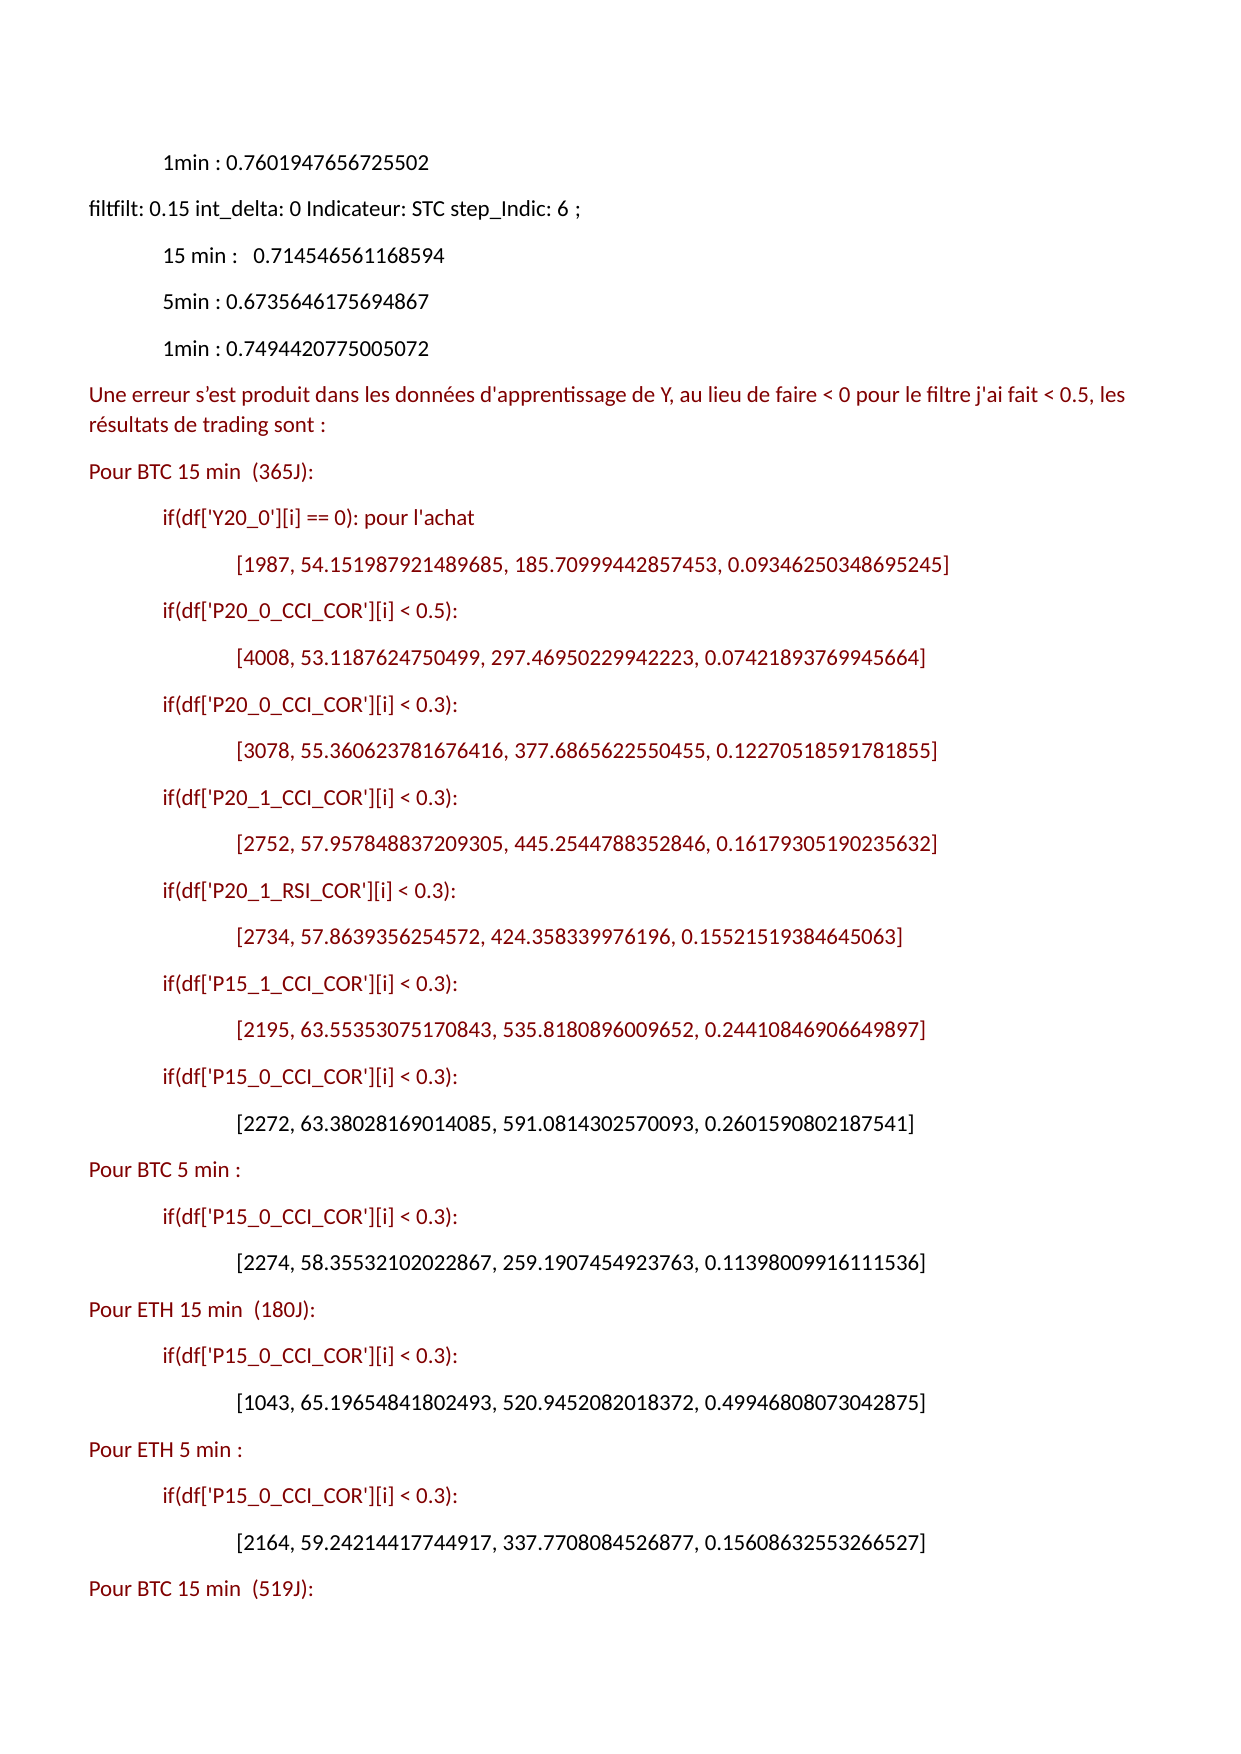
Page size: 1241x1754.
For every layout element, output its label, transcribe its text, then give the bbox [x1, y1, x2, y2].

text [3078, 55.360623781676416, 377.6865622550455, 0.12270518591781855] [88, 736, 1152, 764]
text Pour ETH 15 min (180J): [88, 1295, 1152, 1323]
text if(df['P15_0_CCI_COR'][i] < 0.3): [88, 1202, 1152, 1230]
text 1min : 0.7601947656725502 [88, 148, 1152, 176]
text [1987, 54.151987921489685, 185.70999442857453, 0.09346250348695245] [88, 550, 1152, 578]
text [4008, 53.1187624750499, 297.46950229942223, 0.07421893769945664] [88, 643, 1152, 671]
text [2164, 59.24214417744917, 337.7708084526877, 0.15608632553266527] [88, 1528, 1152, 1556]
text Une erreur s’est produit dans les données d'apprentissage de Y, au lieu de faire < 0 pour le filtre j'ai fait < 0.5, les résultats de trading sont : [88, 380, 1152, 438]
text if(df['P15_0_CCI_COR'][i] < 0.3): [88, 1342, 1152, 1369]
text if(df['P20_1_CCI_COR'][i] < 0.3): [88, 783, 1152, 811]
text if(df['P20_0_CCI_COR'][i] < 0.5): [88, 597, 1152, 624]
text [2272, 63.38028169014085, 591.0814302570093, 0.2601590802187541] [88, 1109, 1152, 1137]
text 5min : 0.6735646175694867 [88, 287, 1152, 315]
text [2734, 57.8639356254572, 424.358339976196, 0.15521519384645063] [88, 922, 1152, 951]
text if(df['P15_0_CCI_COR'][i] < 0.3): [88, 1481, 1152, 1509]
text filtfilt: 0.15 int_delta: 0 Indicateur: STC step_Indic: 6 ; [88, 194, 1152, 222]
text 1min : 0.7494420775005072 [88, 334, 1152, 362]
text 15 min : 0.714546561168594 [88, 241, 1152, 269]
text Pour BTC 15 min (519J): [88, 1574, 1152, 1602]
text [1043, 65.19654841802493, 520.9452082018372, 0.49946808073042875] [88, 1388, 1152, 1416]
text [2274, 58.35532102022867, 259.1907454923763, 0.11398009916111536] [88, 1248, 1152, 1276]
text if(df['P15_0_CCI_COR'][i] < 0.3): [88, 1062, 1152, 1090]
text if(df['P20_1_RSI_COR'][i] < 0.3): [88, 876, 1152, 904]
text if(df['P20_0_CCI_COR'][i] < 0.3): [88, 690, 1152, 718]
text Pour BTC 15 min (365J): [88, 457, 1152, 485]
text Pour ETH 5 min : [88, 1435, 1152, 1463]
text [2752, 57.957848837209305, 445.2544788352846, 0.16179305190235632] [88, 829, 1152, 857]
text if(df['P15_1_CCI_COR'][i] < 0.3): [88, 969, 1152, 997]
text [2195, 63.55353075170843, 535.8180896009652, 0.24410846906649897] [88, 1016, 1152, 1044]
text Pour BTC 5 min : [88, 1155, 1152, 1183]
text if(df['Y20_0'][i] == 0): pour l'achat [88, 503, 1152, 531]
